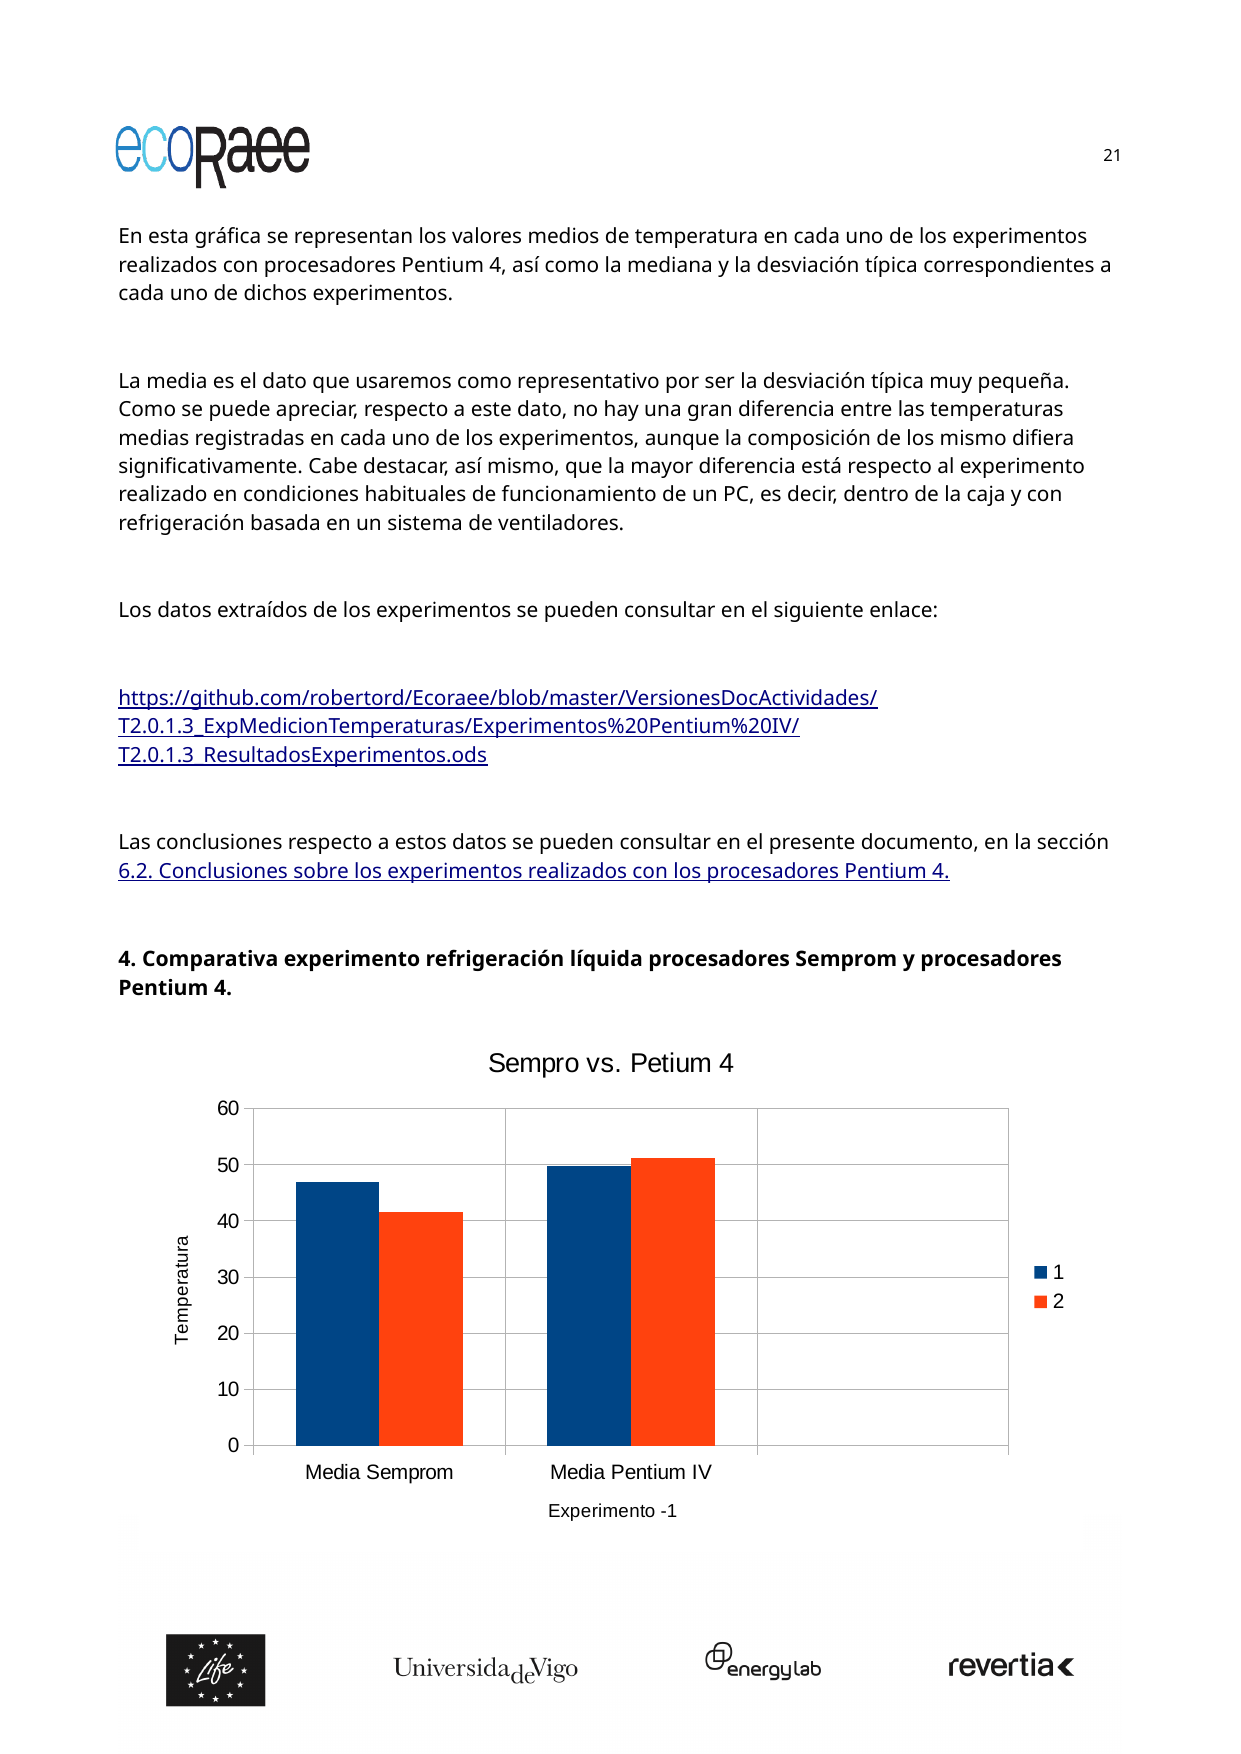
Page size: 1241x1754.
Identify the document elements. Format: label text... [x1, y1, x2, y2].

text Los datos extraídos de los experimentos se pueden consultar en el siguiente enlace: [118, 596, 1122, 624]
picture [118, 1514, 1123, 1754]
text La media es el dato que usaremos como representativo por ser la desviación típica muy pequeña. Como se puede apreciar, respecto a este dato, no hay una gran diferencia entre las temperaturas medias registradas en cada uno de los experimentos, aunque la composición de los mismo difiera significativamente. Cabe destacar, así mismo, que la mayor diferencia está respecto al experimento realizado en condiciones habituales de funcionamiento de un PC, es decir, dentro de la caja y con refrigeración basada en un sistema de ventiladores. [118, 366, 1122, 536]
text 4. Comparativa experimento refrigeración líquida procesadores Semprom y procesadores Pentium 4. [118, 943, 1122, 1001]
text En esta gráfica se representan los valores medios de temperatura en cada uno de los experimentos realizados con procesadores Pentium 4, así como la mediana y la desviación típica correspondientes a cada uno de dichos experimentos. [118, 221, 1122, 307]
text Las conclusiones respecto a estos datos se pueden consultar en el presente documento, en la sección 6.2. Conclusiones sobre los experimentos realizados con los procesadores Pentium 4. [118, 827, 1122, 884]
picture [114, 124, 311, 190]
text https://github.com/robertord/Ecoraee/blob/master/VersionesDocActividades/T2.0.1.3_ExpMedicionTemperaturas/Experimentos%20Pentium%20IV/T2.0.1.3_ResultadosExperimentos.ods [118, 683, 1122, 768]
